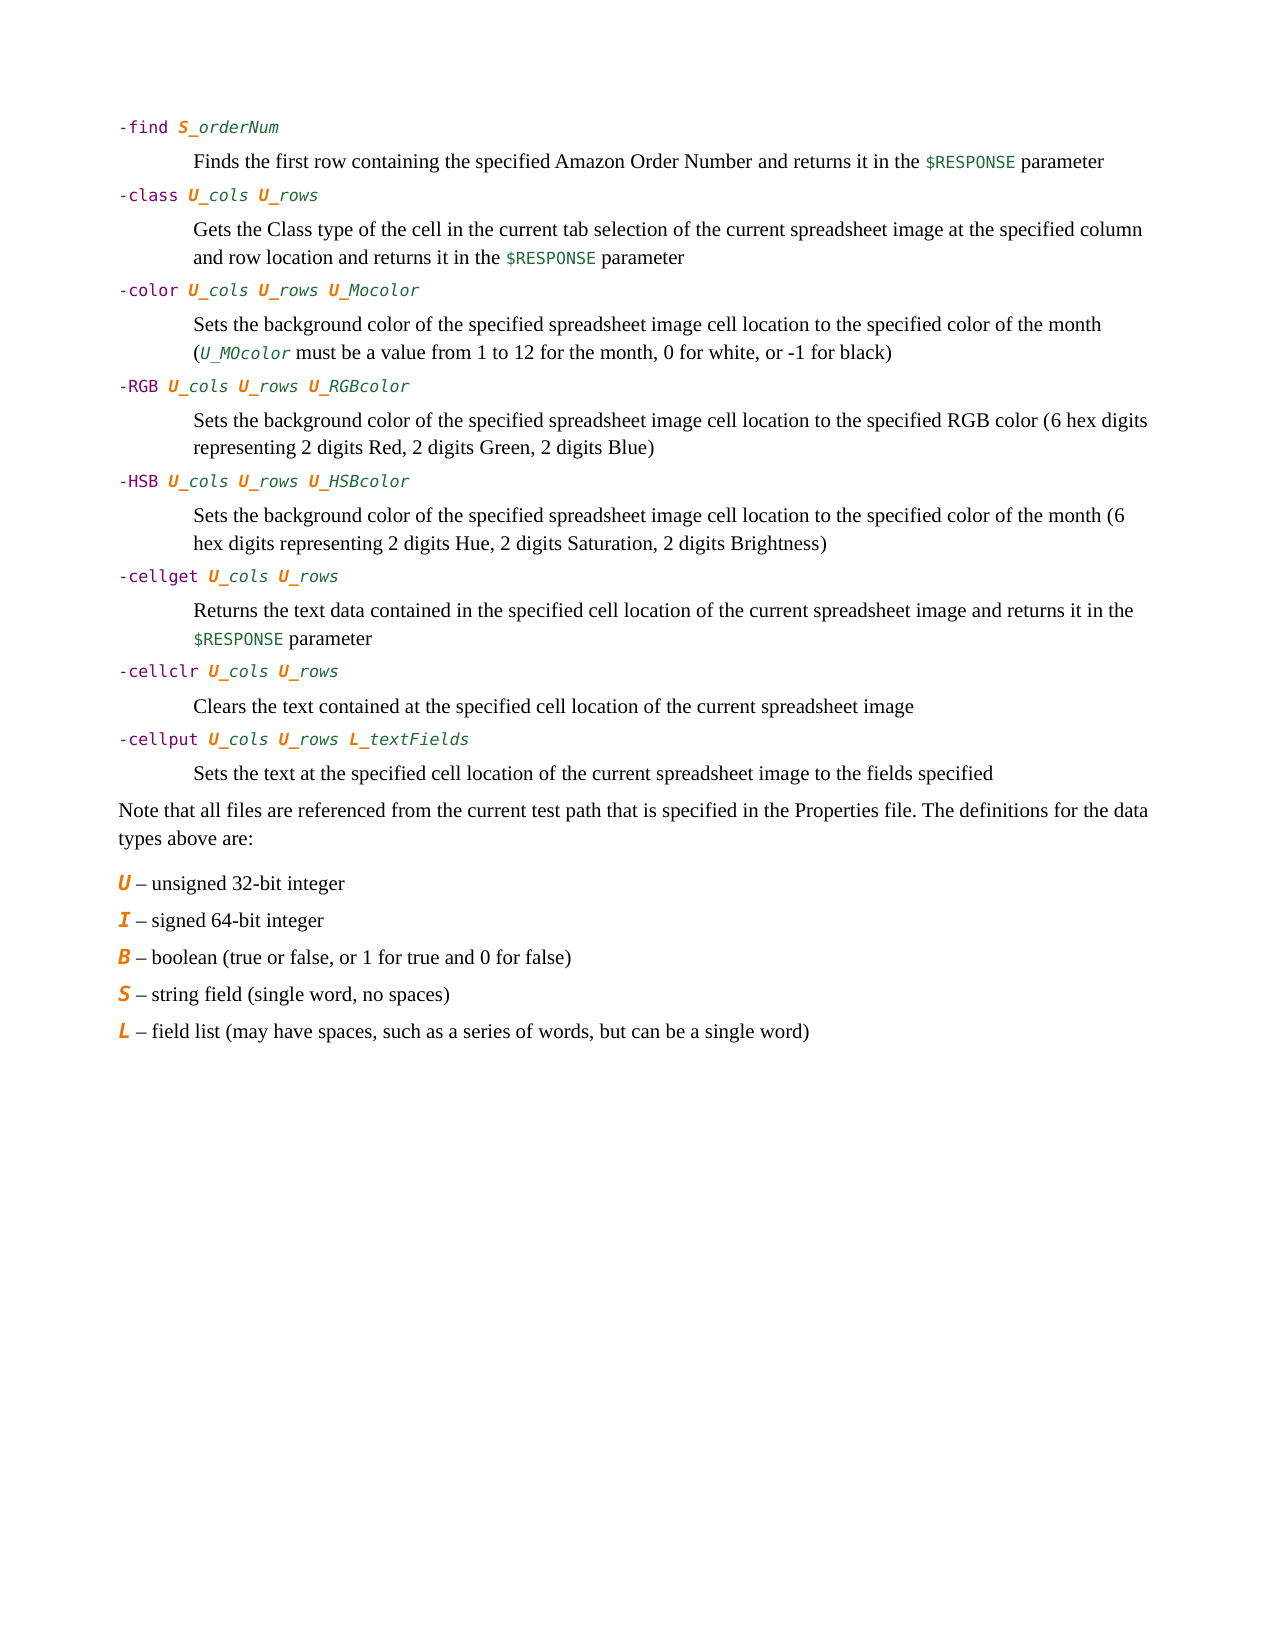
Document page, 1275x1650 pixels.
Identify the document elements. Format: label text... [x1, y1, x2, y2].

subtitle Sets the background color of the specified spreadsheet image cell location to the specified color of the month (U_MOcolor must be a value from 1 to 12 for the month, 0 for white, or -1 for black) [193, 312, 1157, 364]
subtitle U – unsigned 32-bit integer [118, 871, 1157, 895]
subtitle Returns the text data contained in the specified cell location of the current spreadsheet image and returns it in the $RESPONSE parameter [193, 598, 1157, 650]
subtitle S – string field (single word, no spaces) [118, 982, 1157, 1006]
subtitle Finds the first row containing the specified Amazon Order Number and returns it in the $RESPONSE parameter [193, 149, 1157, 173]
subtitle L – field list (may have spaces, such as a series of words, but can be a single word) [118, 1019, 1157, 1043]
subtitle -cellclr U_cols U_rows [118, 662, 1157, 682]
subtitle -color U_cols U_rows U_Mocolor [118, 281, 1157, 301]
subtitle Sets the background color of the specified spreadsheet image cell location to the specified RGB color (6 hex digits representing 2 digits Red, 2 digits Green, 2 digits Blue) [193, 408, 1157, 459]
subtitle -HSB U_cols U_rows U_HSBcolor [118, 472, 1157, 491]
subtitle B – boolean (true or false, or 1 for true and 0 for false) [118, 945, 1157, 969]
subtitle Sets the background color of the specified spreadsheet image cell location to the specified color of the month (6 hex digits representing 2 digits Hue, 2 digits Saturation, 2 digits Brightness) [193, 503, 1157, 554]
subtitle -cellput U_cols U_rows L_textFields [118, 730, 1157, 749]
subtitle Note that all files are referenced from the current test path that is specified in the Properties file. The definitions for the data types above are: [118, 798, 1157, 849]
subtitle Gets the Class type of the cell in the current tab selection of the current spreadsheet image at the specified column and row location and returns it in the $RESPONSE parameter [193, 217, 1157, 269]
subtitle -RGB U_cols U_rows U_RGBcolor [118, 376, 1157, 396]
subtitle -class U_cols U_rows [118, 186, 1157, 205]
subtitle Clears the text contained at the specified cell location of the current spreadsheet image [193, 693, 1157, 718]
subtitle Sets the text at the specified cell location of the current spreadsheet image to the fields specified [193, 761, 1157, 785]
subtitle I – signed 64-bit integer [118, 908, 1157, 932]
subtitle -find S_orderNum [118, 118, 1157, 137]
subtitle -cellget U_cols U_rows [118, 567, 1157, 586]
